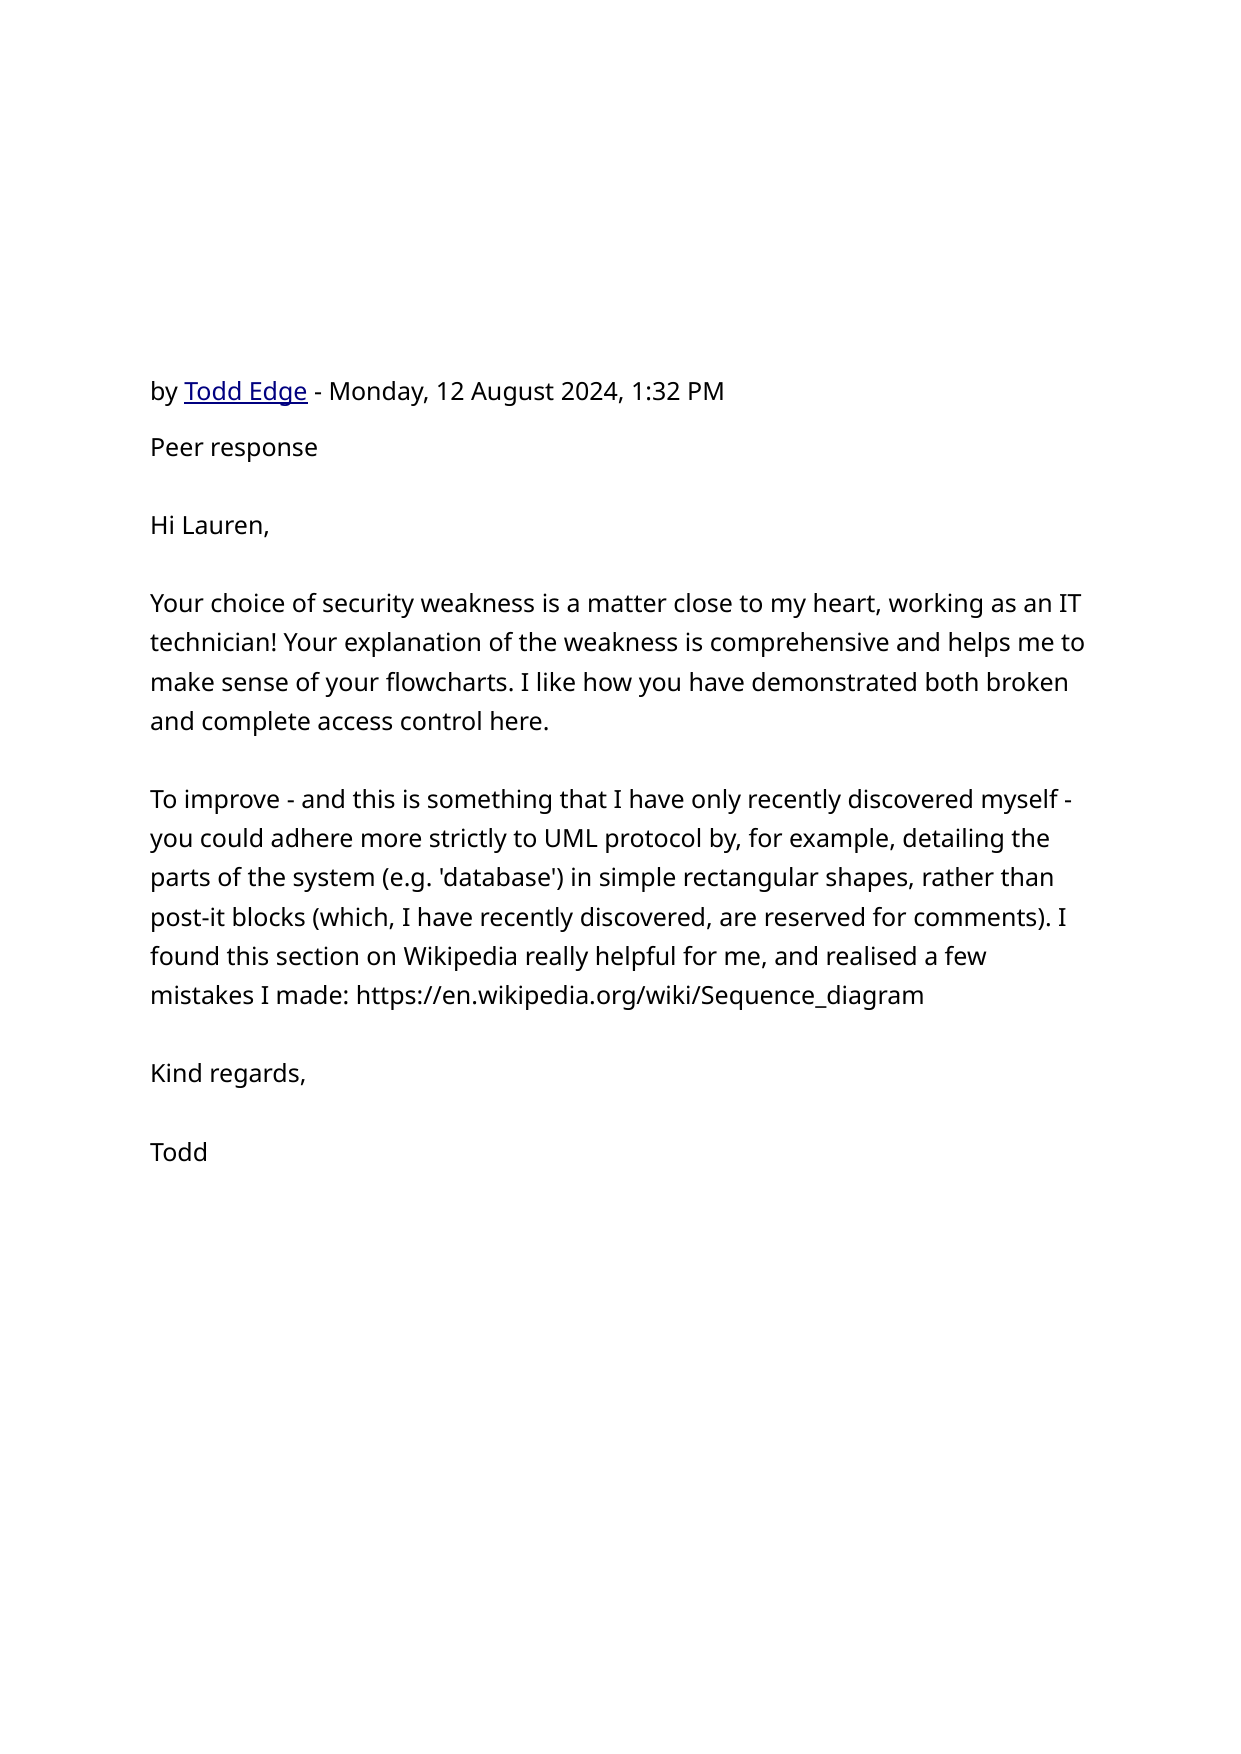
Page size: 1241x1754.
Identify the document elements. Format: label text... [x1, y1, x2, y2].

text by Todd Edge - Monday, 12 August 2024, 1:32 PM [150, 373, 1090, 407]
text Peer response Hi Lauren, Your choice of security weakness is a matter close to my heart, working as an IT technician! Your explanation of the weakness is comprehensive and helps me to make sense of your flowcharts. I like how you have demonstrated both broken and complete access control here. To improve - and this is something that I have only recently discovered myself - you could adhere more strictly to UML protocol by, for example, detailing the parts of the system (e.g. 'database') in simple rectangular shapes, rather than post-it blocks (which, I have recently discovered, are reserved for comments). I found this section on Wikipedia really helpful for me, and realised a few mistakes I made: https://en.wikipedia.org/wiki/Sequence_diagram Kind regards, Todd [150, 429, 1090, 1168]
